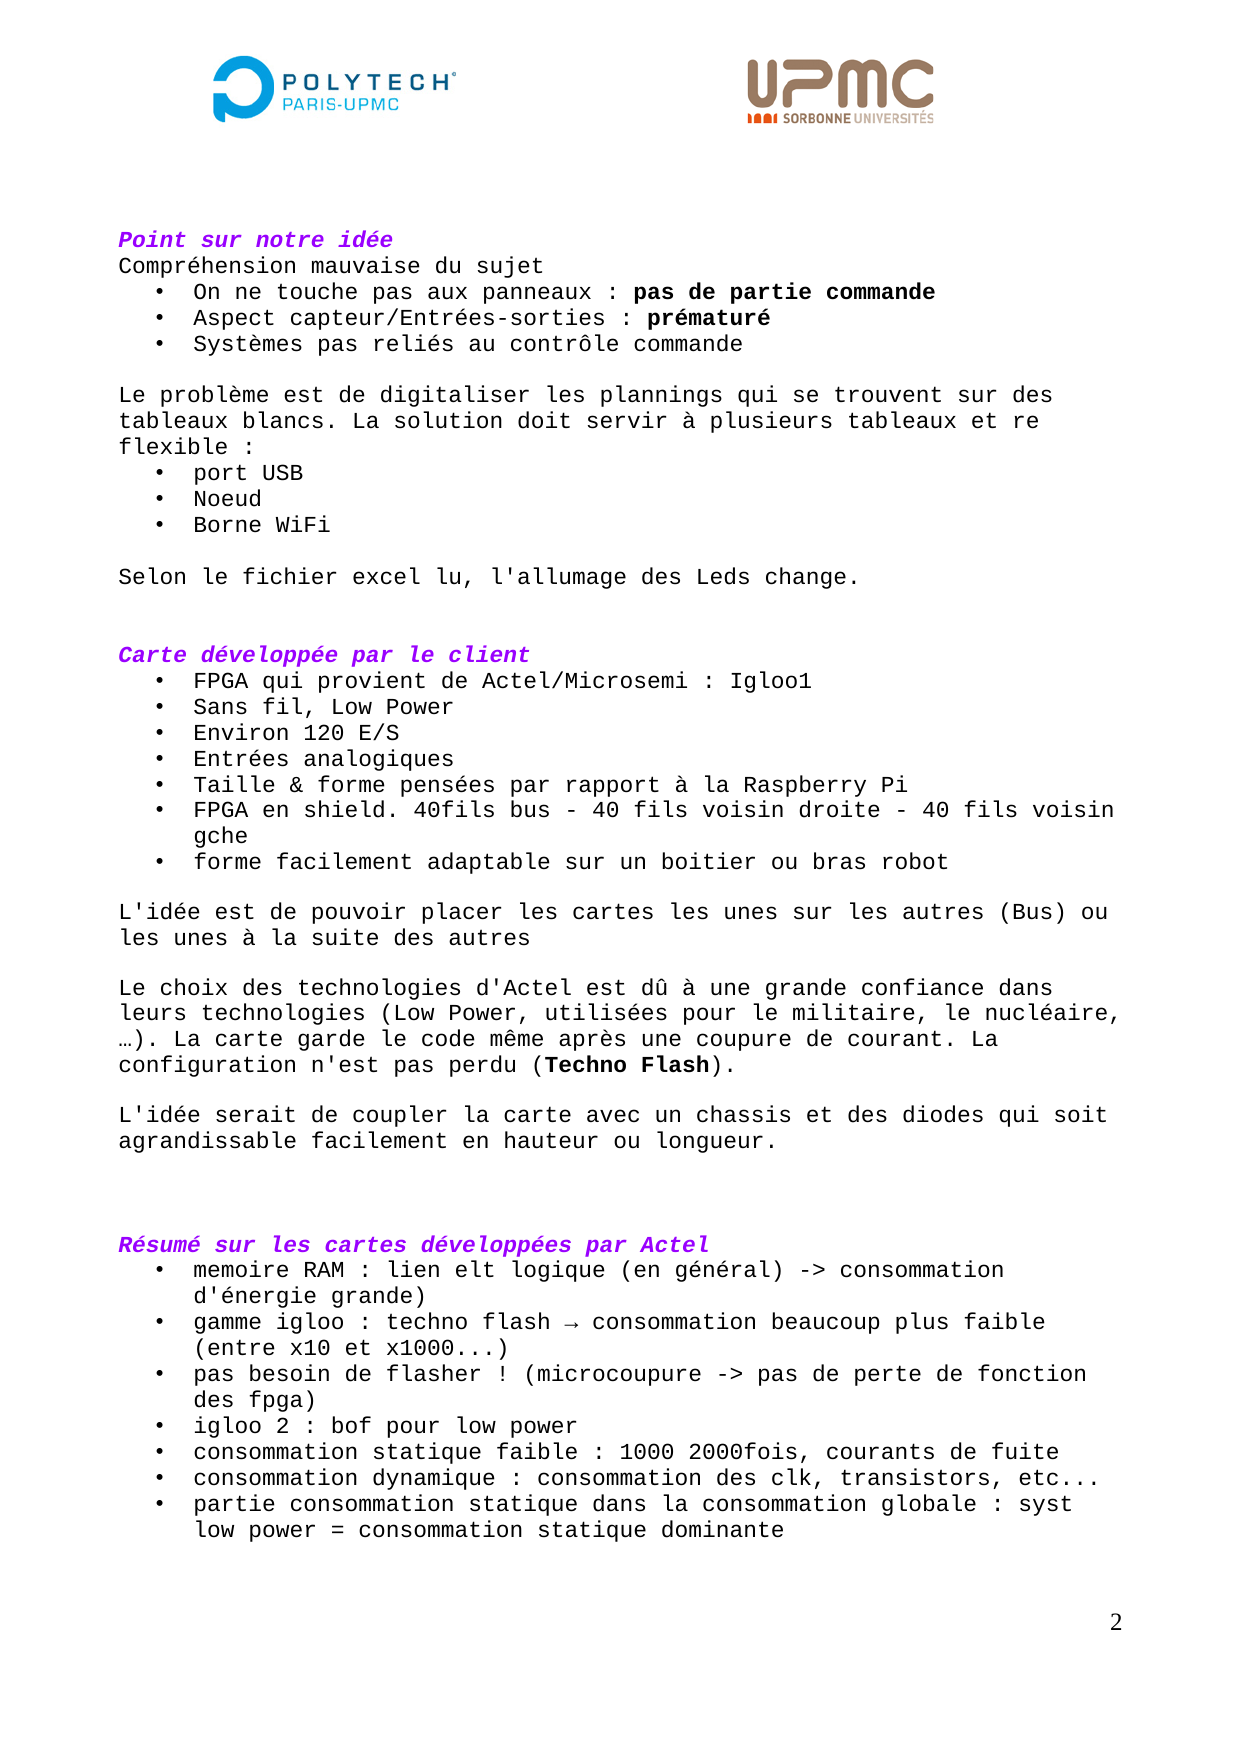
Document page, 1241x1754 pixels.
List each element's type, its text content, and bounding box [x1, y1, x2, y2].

list consommation dynamique : consommation des clk, transistors, etc... [156, 1466, 1122, 1492]
picture [211, 53, 459, 129]
list igloo 2 : bof pour low power [156, 1414, 1122, 1440]
text Carte développée par le client [118, 643, 1122, 669]
list FPGA qui provient de Actel/Microsemi : Igloo1 [156, 669, 1122, 695]
list Sans fil, Low Power [156, 695, 1122, 721]
list memoire RAM : lien elt logique (en général) -> consommation d'énergie grande) [156, 1259, 1122, 1311]
list Environ 120 E/S [156, 721, 1122, 747]
list port USB [156, 462, 1122, 488]
list Noeud [156, 488, 1122, 513]
text Le problème est de digitaliser les plannings qui se trouvent sur des tableaux blancs. La solution doit servir à plusieurs tableaux et re flexible : [118, 384, 1122, 462]
picture [747, 58, 934, 124]
list forme facilement adaptable sur un boitier ou bras robot [156, 851, 1122, 877]
list FPGA en shield. 40fils bus - 40 fils voisin droite - 40 fils voisin gche [156, 799, 1122, 851]
list partie consommation statique dans la consommation globale : syst low power = consommation statique dominante [156, 1492, 1122, 1544]
list pas besoin de flasher ! (microcoupure -> pas de perte de fonction des fpga) [156, 1363, 1122, 1414]
list Systèmes pas reliés au contrôle commande [156, 332, 1122, 358]
text L'idée serait de coupler la carte avec un chassis et des diodes qui soit agrandissable facilement en hauteur ou longueur. [118, 1103, 1122, 1155]
text Compréhension mauvaise du sujet [118, 254, 1122, 280]
text Le choix des technologies d'Actel est dû à une grande confiance dans leurs technologies (Low Power, utilisées pour le militaire, le nucléaire, …). La carte garde le code même après une coupure de courant. La configuration n'est pas perdu (Techno Flash). [118, 976, 1122, 1079]
list On ne touche pas aux panneaux : pas de partie commande [156, 280, 1122, 306]
text Selon le fichier excel lu, l'allumage des Leds change. [118, 565, 1122, 591]
text Point sur notre idée [118, 228, 1122, 254]
list consommation statique faible : 1000 2000fois, courants de fuite [156, 1440, 1122, 1466]
list gamme igloo : techno flash → consommation beaucoup plus faible (entre x10 et x1000...) [156, 1311, 1122, 1363]
list Borne WiFi [156, 513, 1122, 539]
list Aspect capteur/Entrées-sorties : prématuré [156, 306, 1122, 332]
text Résumé sur les cartes développées par Actel [118, 1233, 1122, 1259]
list Taille & forme pensées par rapport à la Raspberry Pi [156, 773, 1122, 799]
text L'idée est de pouvoir placer les cartes les unes sur les autres (Bus) ou les unes à la suite des autres [118, 900, 1122, 952]
list Entrées analogiques [156, 747, 1122, 773]
